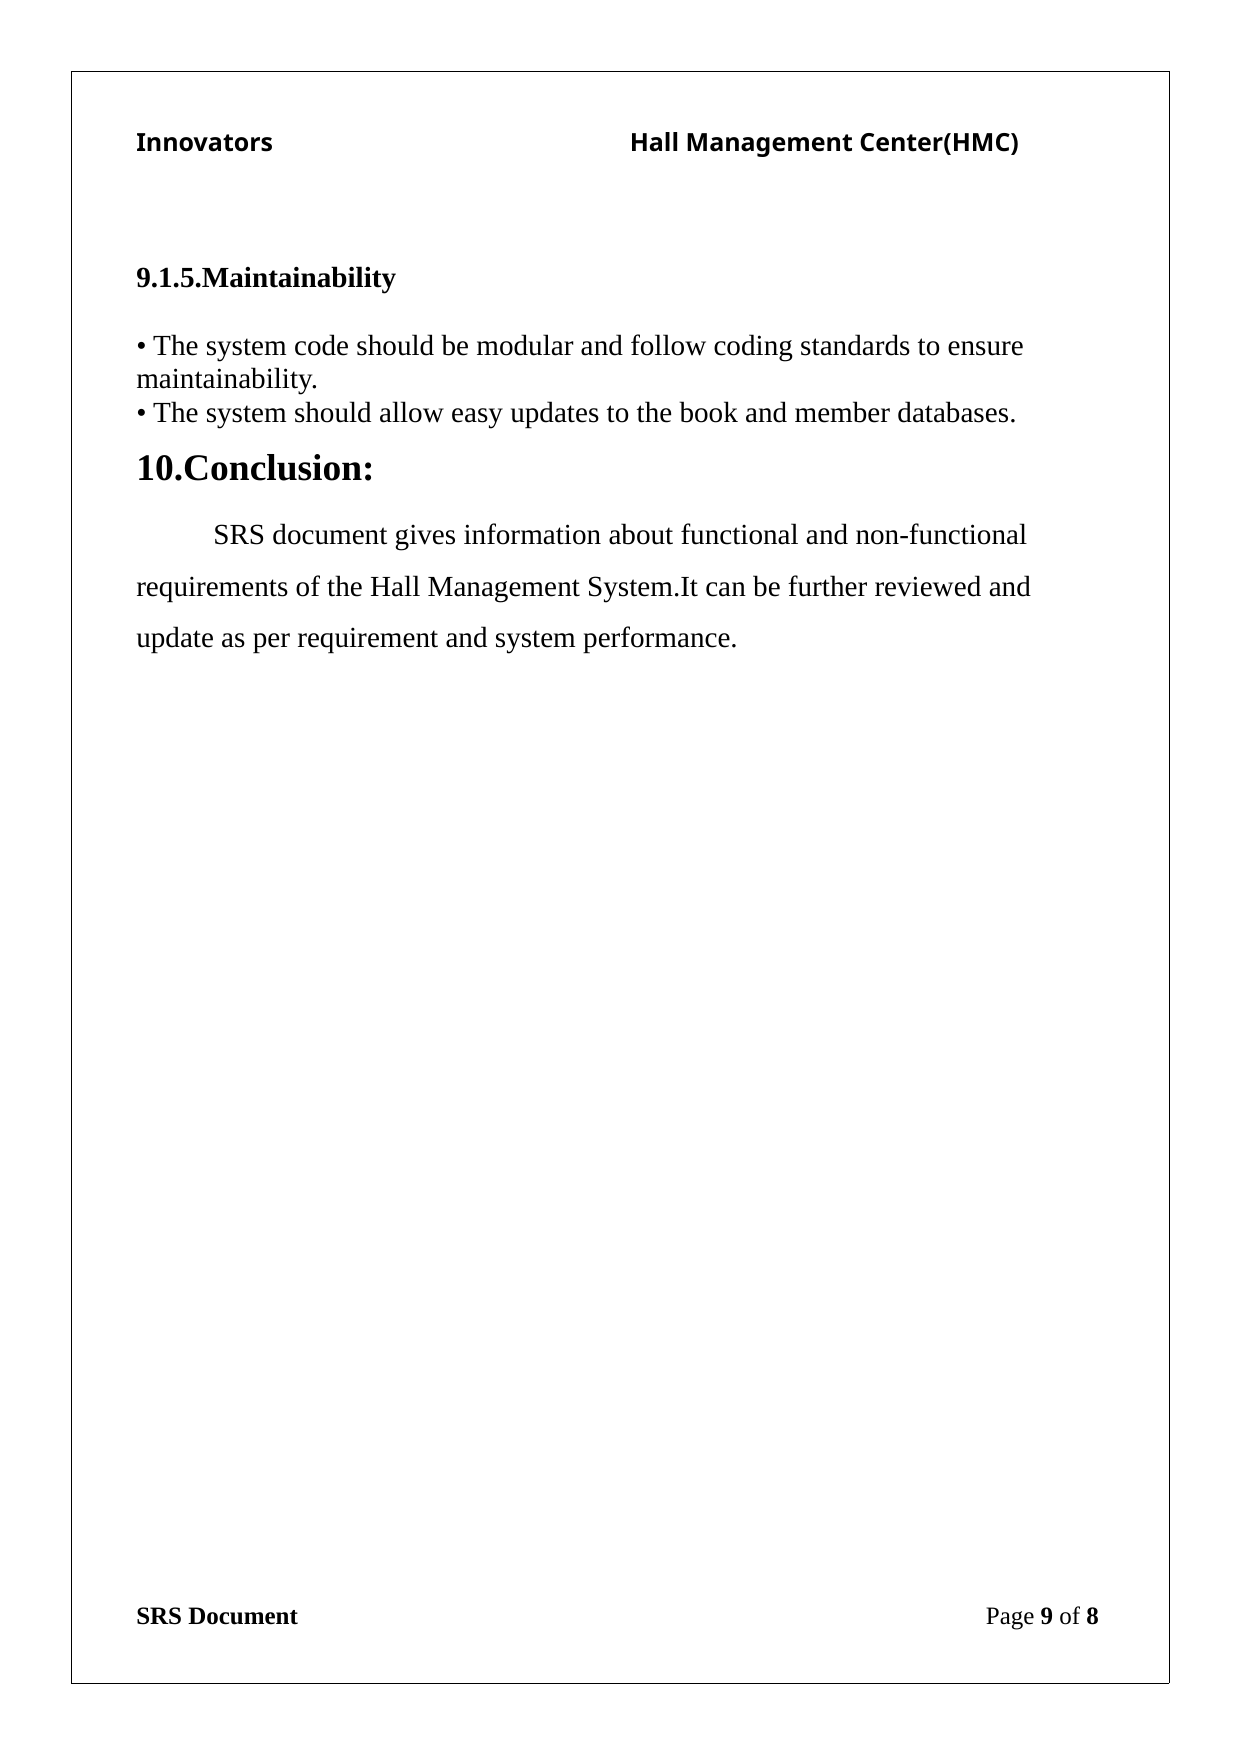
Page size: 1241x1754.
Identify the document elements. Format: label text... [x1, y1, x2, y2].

text SRS document gives information about functional and non-functional requirements of the Hall Management System.It can be further reviewed and update as per requirement and system performance. [136, 510, 1104, 653]
text • The system code should be modular and follow coding standards to ensure [136, 328, 1104, 361]
text 9.1.5.Maintainability [136, 261, 1104, 294]
text • The system should allow easy updates to the book and member databases. [136, 395, 1104, 428]
text 10.Conclusion: [136, 445, 1104, 488]
text maintainability. [136, 361, 1104, 395]
